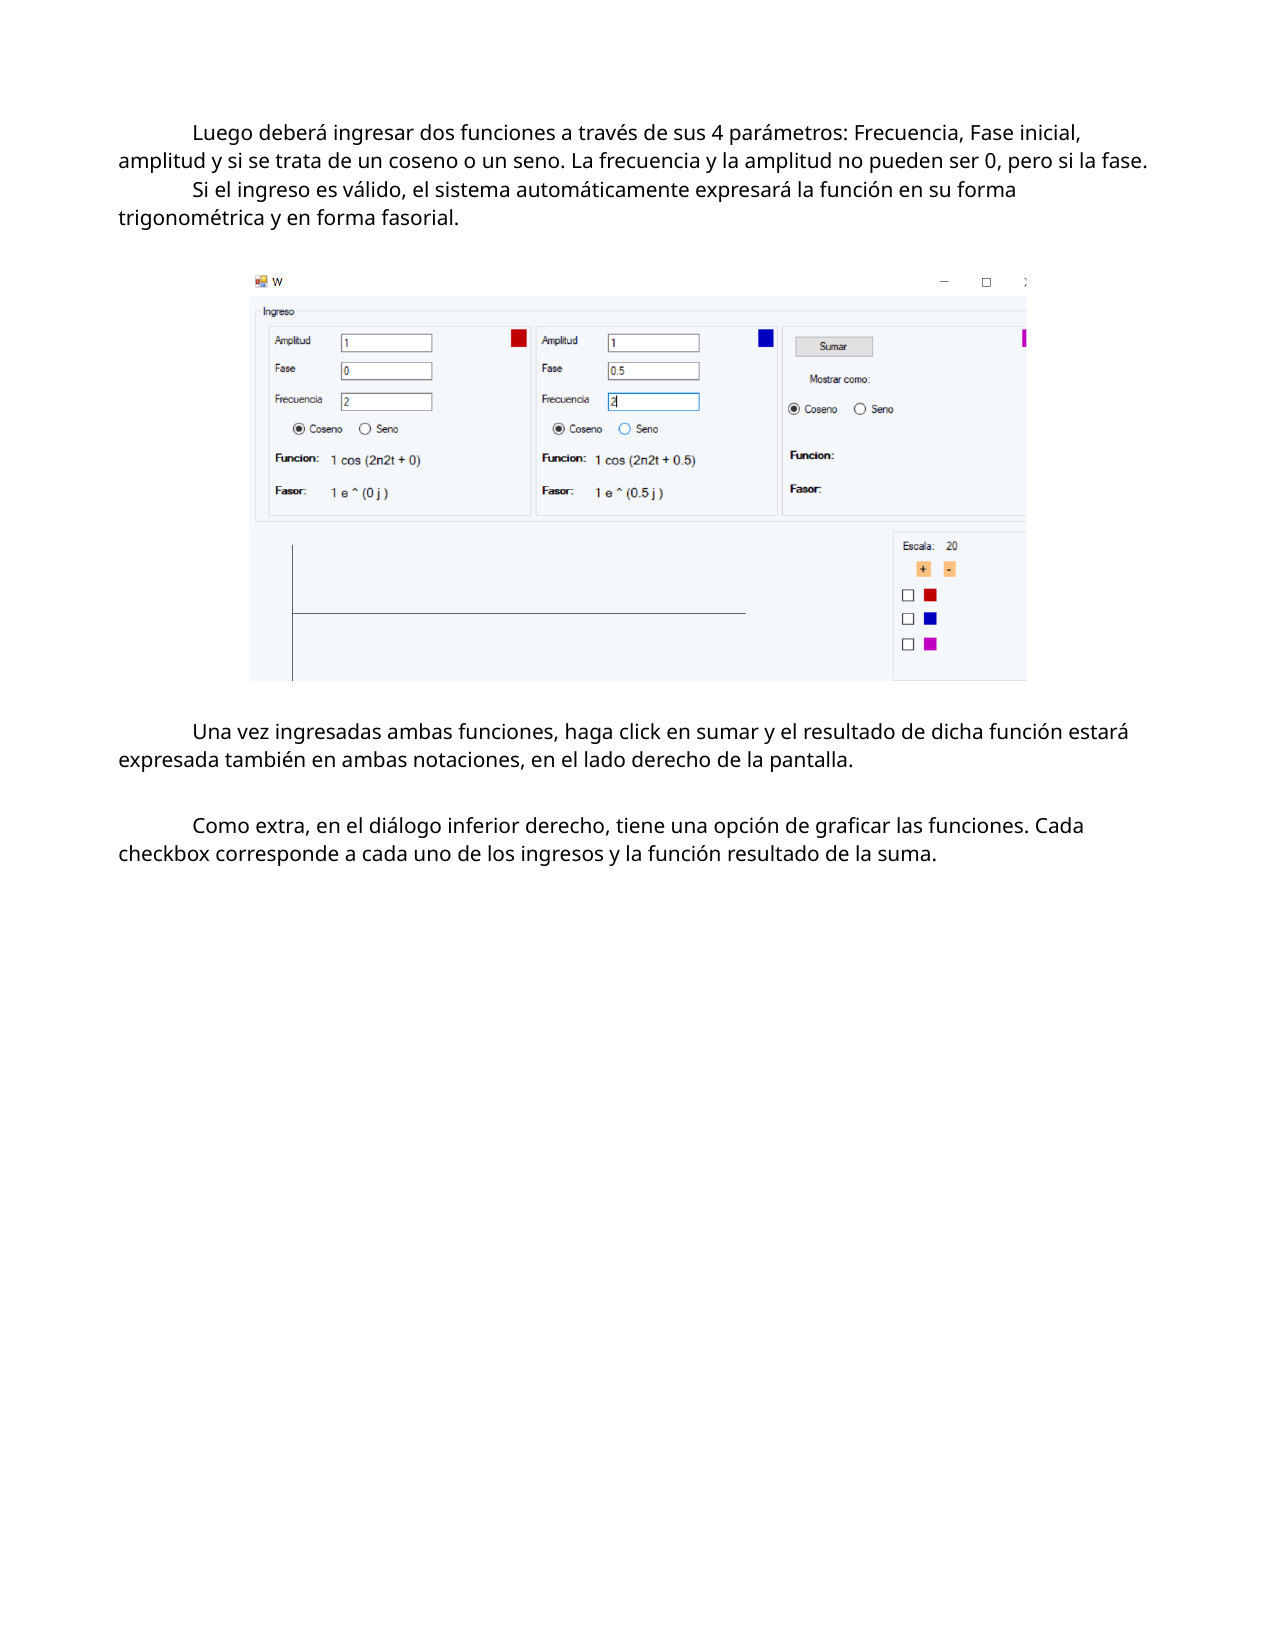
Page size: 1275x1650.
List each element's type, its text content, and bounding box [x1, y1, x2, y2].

text Si el ingreso es válido, el sistema automáticamente expresará la función en su forma trigonométrica y en forma fasorial. [118, 175, 1157, 232]
text Luego deberá ingresar dos funciones a través de sus 4 parámetros: Frecuencia, Fase inicial, amplitud y si se trata de un coseno o un seno. La frecuencia y la amplitud no pueden ser 0, pero si la fase. [118, 118, 1157, 175]
text Como extra, en el diálogo inferior derecho, tiene una opción de graficar las funciones. Cada checkbox corresponde a cada uno de los ingresos y la función resultado de la suma. [118, 811, 1157, 868]
text Una vez ingresadas ambas funciones, haga click en sumar y el resultado de dicha función estará expresada también en ambas notaciones, en el lado derecho de la pantalla. [118, 717, 1157, 774]
